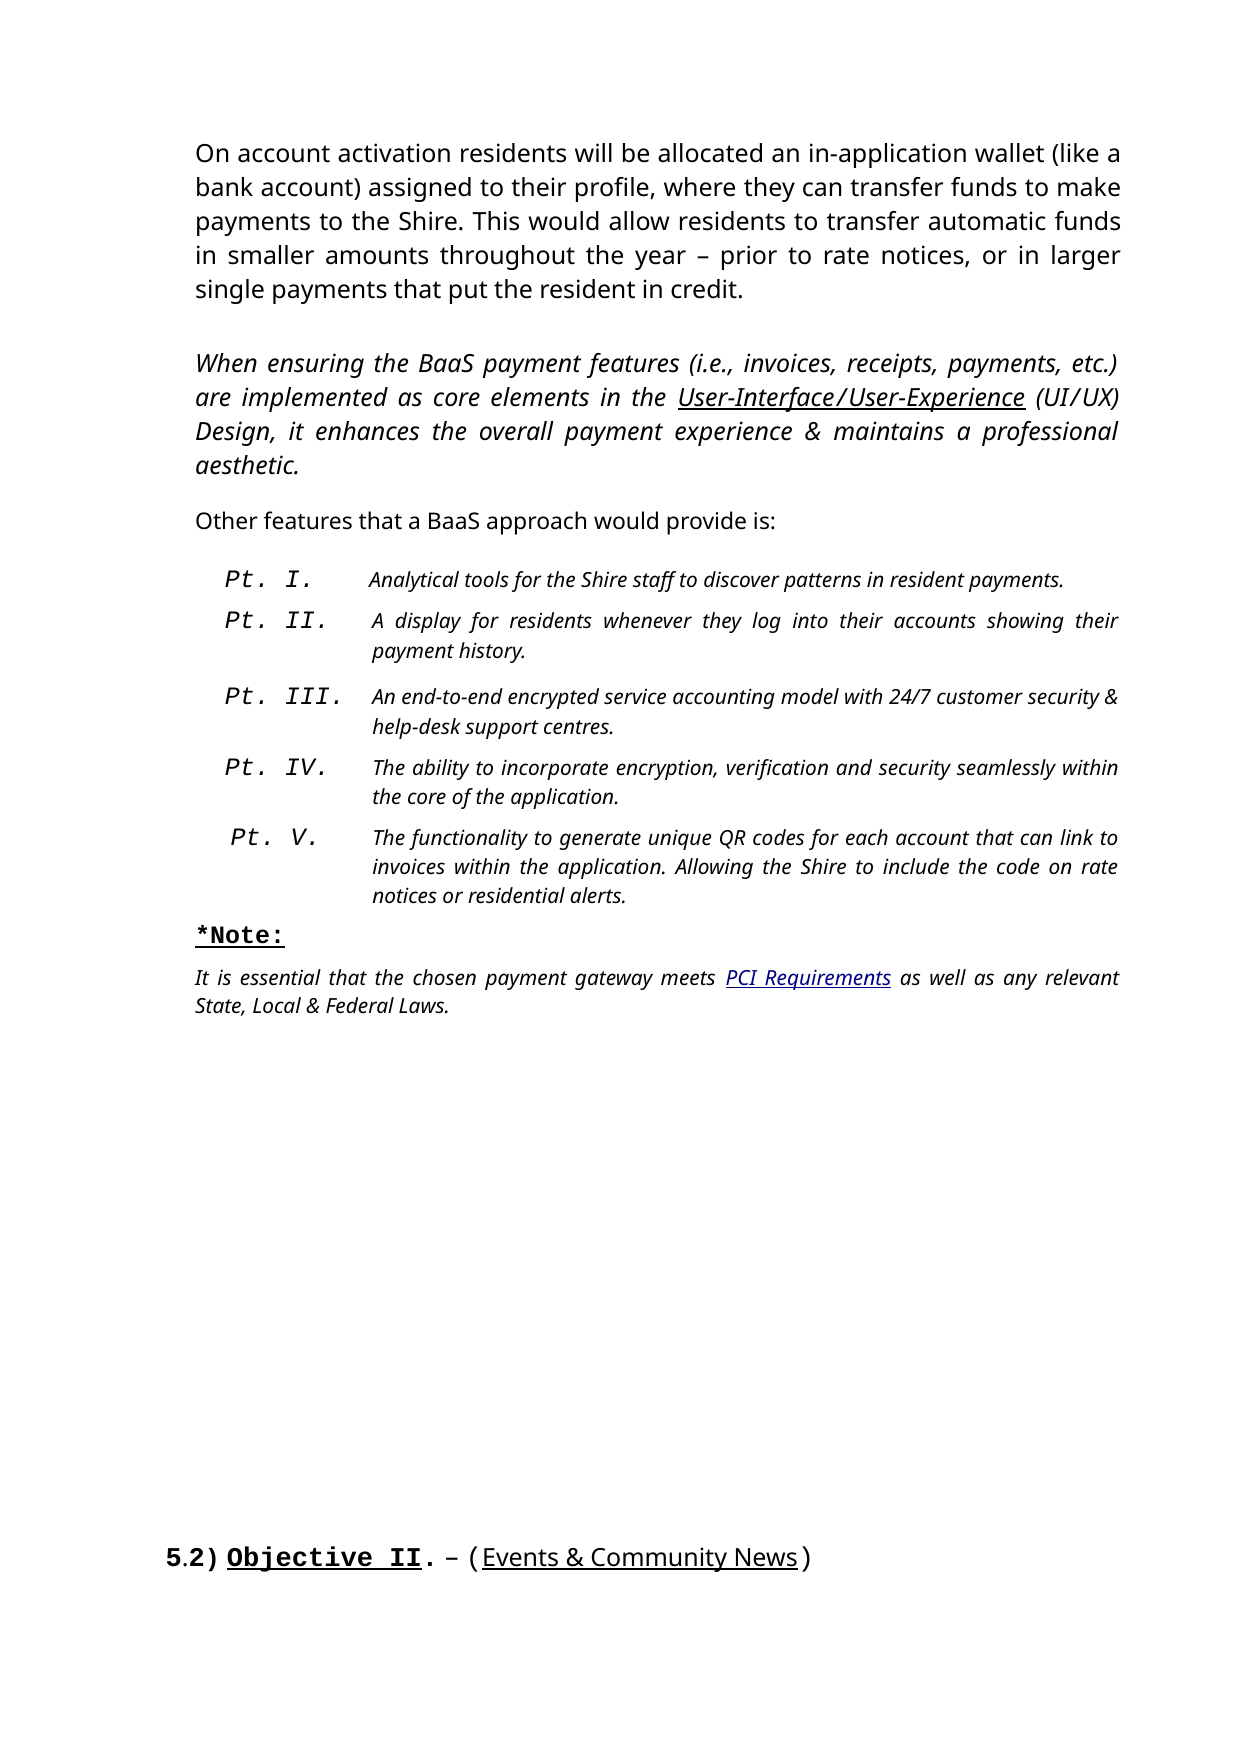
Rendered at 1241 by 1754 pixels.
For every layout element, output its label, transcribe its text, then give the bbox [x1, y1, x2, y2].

text 5.2) Objective II. – (Events & Community News) [165, 1537, 1122, 1574]
list *Note: [47, 921, 1122, 951]
list An end-to-end encrypted service accounting model with 24/7 customer security & help-desk support centres. [224, 682, 1122, 741]
list A display for residents whenever they log into their accounts showing their payment history. [224, 606, 1122, 665]
list It is essential that the chosen payment gateway meets PCI Requirements as well as any relevant State, Local & Federal Laws. [47, 963, 1122, 1020]
text Other features that a BaaS approach would provide is: [195, 505, 1122, 536]
list When ensuring the BaaS payment features (i.e., invoices, receipts, payments, etc.) are implemented as core elements in the User-Interface / User-Experience (UI / UX) Design, it enhances the overall payment experience & maintains a professional aesthetic. [47, 346, 1122, 482]
list The ability to incorporate encryption, verification and security seamlessly within the core of the application. [224, 753, 1122, 811]
text On account activation residents will be allocated an in-application wallet (like a bank account) assigned to their profile, where they can transfer funds to make payments to the Shire. This would allow residents to transfer automatic funds in smaller amounts throughout the year – prior to rate notices, or in larger single payments that put the resident in credit. [195, 135, 1122, 306]
list Analytical tools for the Shire staff to discover patterns in resident payments. [224, 565, 1122, 594]
list The functionality to generate unique QR codes for each account that can link to invoices within the application. Allowing the Shire to include the code on rate notices or residential alerts. [230, 823, 1122, 909]
